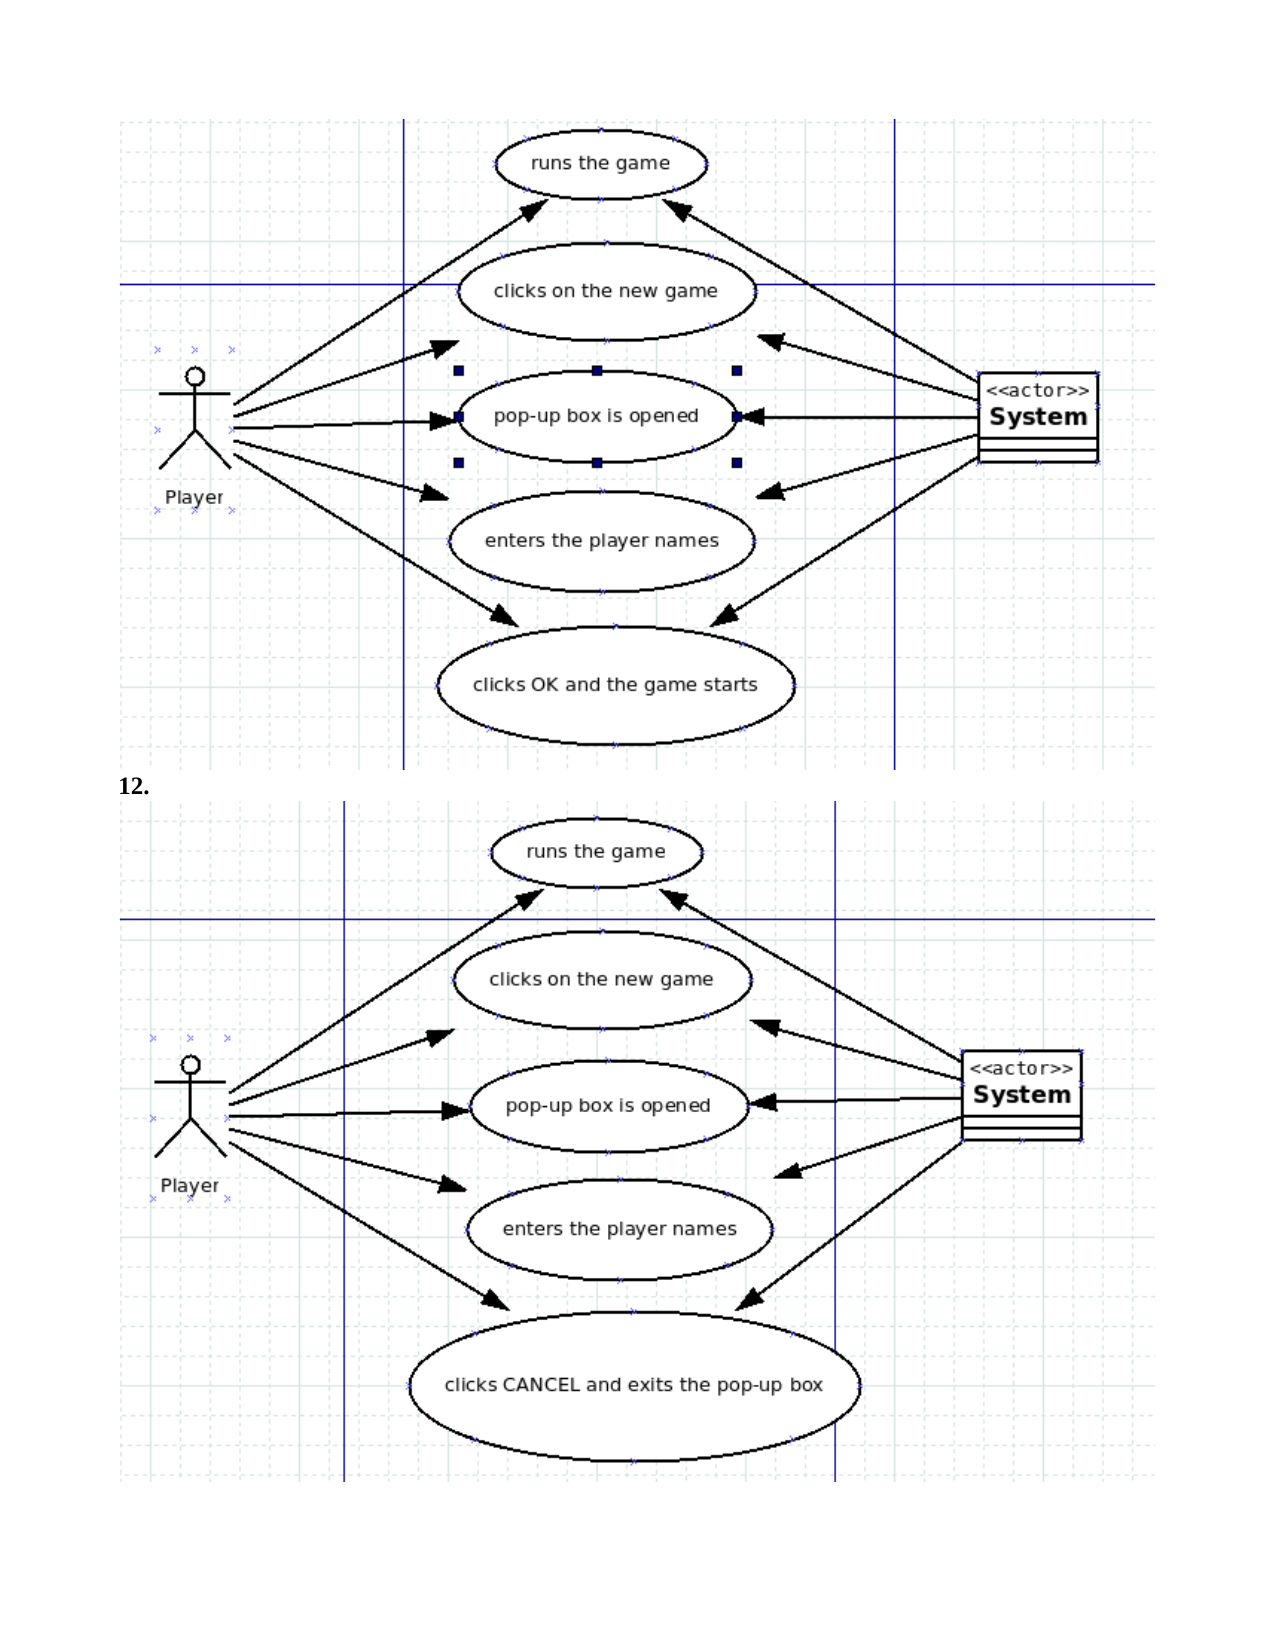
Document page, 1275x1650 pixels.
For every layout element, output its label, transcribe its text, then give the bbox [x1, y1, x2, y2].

text 12. [118, 771, 1157, 799]
picture [119, 801, 1156, 1482]
picture [119, 119, 1156, 770]
